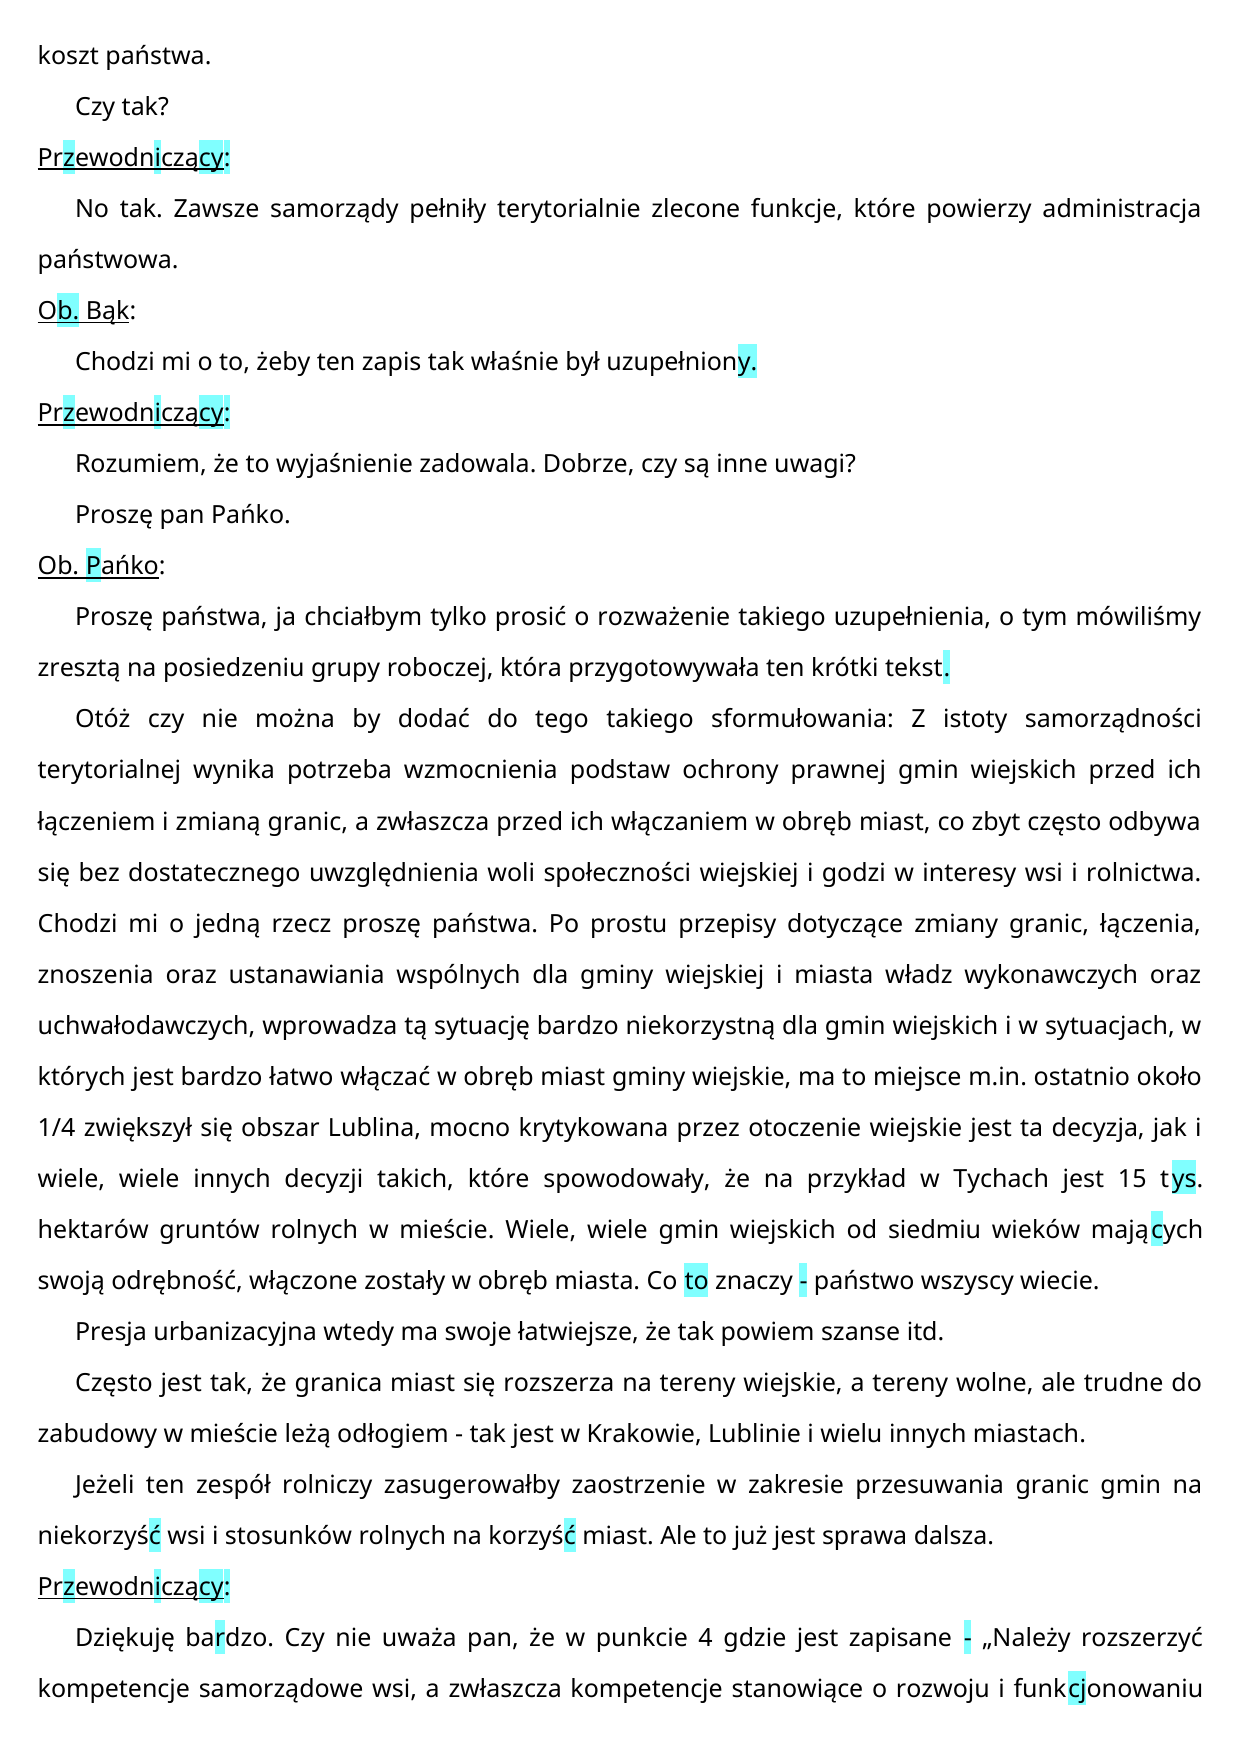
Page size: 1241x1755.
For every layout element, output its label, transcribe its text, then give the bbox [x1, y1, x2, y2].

text Jeżeli ten zespół rolniczy zasugerowałby zaostrzenie w zakresie przesuwania granic gmin na niekorzyść wsi i stosunków rolnych na korzyść miast. Ale to już jest sprawa dalsza. [37, 1467, 1203, 1552]
text Ob. Pańko: [37, 548, 1203, 582]
text Dziękuję bardzo. Czy nie uważa pan, że w punkcie 4 gdzie jest zapisane - „Należy rozszerzyć kompetencje samorządowe wsi, a zwłaszcza kompetencje stanowiące o rozwoju i funkcjonowaniu [37, 1620, 1203, 1705]
text Przewodniczący: [37, 395, 1203, 429]
text Otóż czy nie można by dodać do tego takiego sformułowania: Z istoty samorządności terytorialnej wynika potrzeba wzmocnienia podstaw ochrony prawnej gmin wiejskich przed ich łączeniem i zmianą granic, a zwłaszcza przed ich włączaniem w obręb miast, co zbyt często odbywa się bez dostatecznego uwzględnienia woli społeczności wiejskiej i godzi w interesy wsi i rolnictwa. Chodzi mi o jedną rzecz proszę państwa. Po prostu przepisy dotyczące zmiany granic, łączenia, znoszenia oraz ustanawiania wspólnych dla gminy wiejskiej i miasta władz wykonawczych oraz uchwałodawczych, wprowadza tą sytuację bardzo niekorzystną dla gmin wiejskich i w sytuacjach, w których jest bardzo łatwo włączać w obręb miast gminy wiejskie, ma to miejsce m.in. ostatnio około 1/4 zwiększył się obszar Lublina, mocno krytykowana przez otoczenie wiejskie jest ta decyzja, jak i wiele, wiele innych decyzji takich, które spowodowały, że na przykład w Tychach jest 15 tys. hektarów gruntów rolnych w mieście. Wiele, wiele gmin wiejskich od siedmiu wieków mających swoją odrębność, włączone zostały w obręb miasta. Co to znaczy - państwo wszyscy wiecie. [37, 701, 1203, 1297]
text Czy tak? [37, 88, 1203, 123]
text Chodzi mi o to, żeby ten zapis tak właśnie był uzupełniony. [37, 344, 1203, 378]
text Ob. Bąk: [37, 293, 1203, 327]
text koszt państwa. [37, 37, 1203, 72]
text Przewodniczący: [37, 139, 1203, 174]
text No tak. Zawsze samorządy pełniły terytorialnie zlecone funkcje, które powierzy administracja państwowa. [37, 191, 1203, 276]
text Często jest tak, że granica miast się rozszerza na tereny wiejskie, a tereny wolne, ale trudne do zabudowy w mieście leżą odłogiem - tak jest w Krakowie, Lublinie i wielu innych miastach. [37, 1364, 1203, 1450]
text Rozumiem, że to wyjaśnienie zadowala. Dobrze, czy są inne uwagi? [37, 446, 1203, 480]
text Presja urbanizacyjna wtedy ma swoje łatwiejsze, że tak powiem szanse itd. [37, 1313, 1203, 1348]
text Przewodniczący: [37, 1569, 1203, 1603]
text Proszę państwa, ja chciałbym tylko prosić o rozważenie takiego uzupełnienia, o tym mówiliśmy zresztą na posiedzeniu grupy roboczej, która przygotowywała ten krótki tekst. [37, 599, 1203, 684]
text Proszę pan Pańko. [37, 497, 1203, 531]
